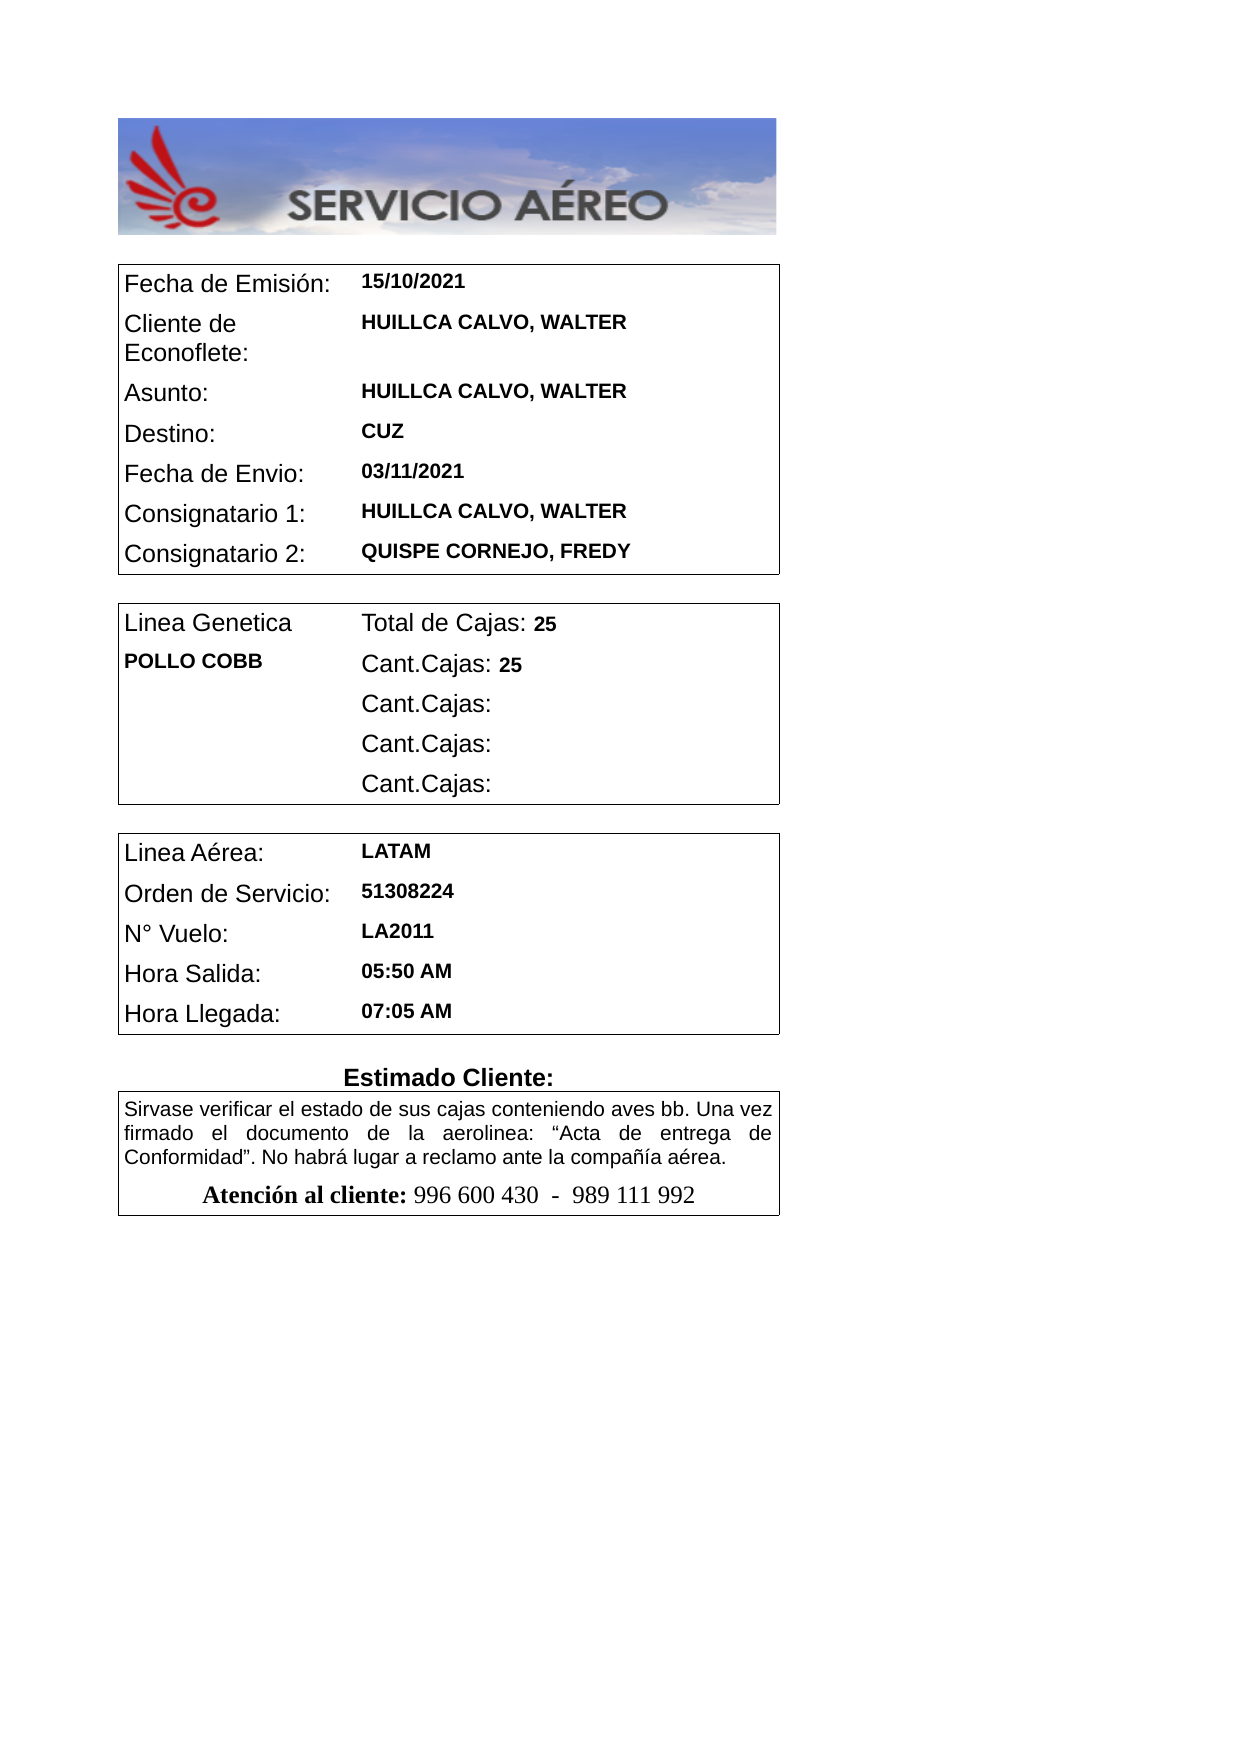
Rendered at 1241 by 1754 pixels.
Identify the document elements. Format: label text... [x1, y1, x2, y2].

table_cell [118, 575, 356, 603]
table_cell [118, 805, 356, 833]
table_cell Cant.Cajas: [356, 683, 779, 723]
table_cell POLLO COBB [119, 643, 356, 683]
table_cell [119, 723, 356, 763]
picture [118, 118, 777, 235]
table_cell Destino: [119, 413, 356, 453]
table_cell HUILLCA CALVO, WALTER [356, 304, 779, 373]
table_cell N° Vuelo: [119, 913, 356, 953]
table_cell Consignatario 2: [119, 534, 356, 574]
table_cell Hora Llegada: [119, 994, 356, 1034]
table_header Fecha de Emisión: [119, 265, 356, 304]
table_cell HUILLCA CALVO, WALTER [356, 493, 779, 533]
table_cell 03/11/2021 [356, 453, 779, 493]
table_header 15/10/2021 [356, 265, 779, 304]
table_cell Fecha de Envio: [119, 453, 356, 493]
table_cell [119, 683, 356, 723]
table_cell QUISPE CORNEJO, FREDY [356, 534, 779, 574]
table_cell [356, 805, 779, 833]
table_cell Cant.Cajas: [356, 764, 779, 804]
table_cell Hora Salida: [119, 953, 356, 993]
table_cell Cant.Cajas: [356, 723, 779, 763]
table_cell Total de Cajas: 25 [356, 604, 779, 643]
table_cell Cliente de Econoflete: [119, 304, 356, 373]
table_cell CUZ [356, 413, 779, 453]
table_cell Cant.Cajas: 25 [356, 643, 779, 683]
table_cell Estimado Cliente: [118, 1035, 779, 1091]
table_cell Asunto: [119, 373, 356, 413]
table_cell 07:05 AM [356, 994, 779, 1034]
table_cell Orden de Servicio: [119, 873, 356, 913]
table_cell Linea Genetica [119, 604, 356, 643]
table_cell Atención al cliente: 996 600 430 - 989 111 992 [119, 1175, 779, 1215]
table_cell HUILLCA CALVO, WALTER [356, 373, 779, 413]
table_cell 51308224 [356, 873, 779, 913]
table_cell Linea Aérea: [119, 834, 356, 873]
table_cell Sirvase verificar el estado de sus cajas conteniendo aves bb. Una vez firmado el documento de la aerolinea: “Acta de entrega de Conformidad”. No habrá lugar a reclamo ante la compañía aérea. [119, 1092, 779, 1175]
table_cell LATAM [356, 834, 779, 873]
table_cell LA2011 [356, 913, 779, 953]
table_cell [356, 575, 779, 603]
table_cell [119, 764, 356, 804]
table_cell 05:50 AM [356, 953, 779, 993]
table_cell Consignatario 1: [119, 493, 356, 533]
